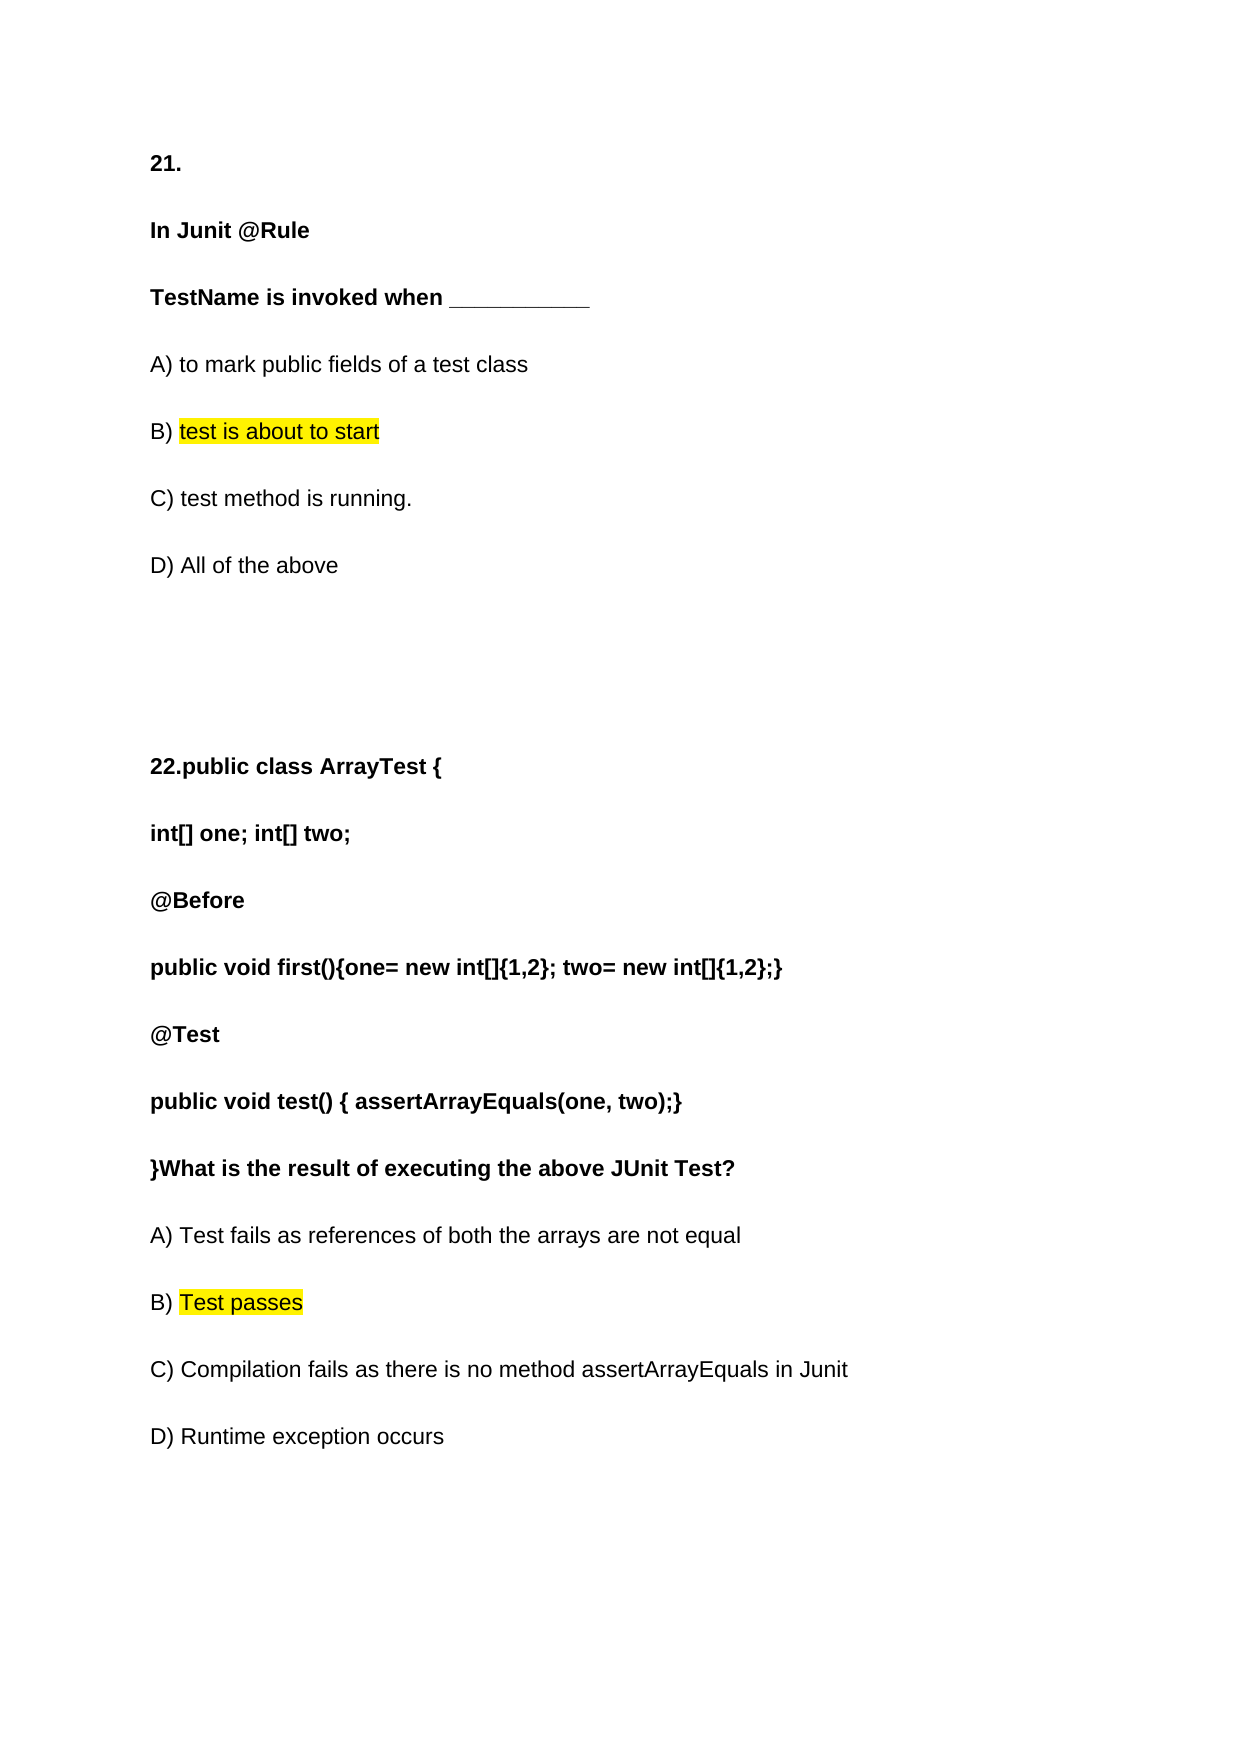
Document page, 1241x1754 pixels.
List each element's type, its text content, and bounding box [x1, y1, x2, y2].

text public void test() { assertArrayEquals(one, two);} [150, 1088, 1090, 1114]
text C) test method is running. [150, 485, 1090, 511]
text int[] one; int[] two; [150, 820, 1090, 846]
text }What is the result of executing the above JUnit Test? [150, 1155, 1090, 1181]
text B) Test passes [150, 1289, 1090, 1315]
text A) to mark public fields of a test class [150, 351, 1090, 377]
text D) Runtime exception occurs [150, 1423, 1090, 1449]
text C) Compilation fails as there is no method assertArrayEquals in Junit [150, 1356, 1090, 1382]
text D) All of the above [150, 552, 1090, 578]
text TestName is invoked when ___________ [150, 284, 1090, 310]
text @Test [150, 1021, 1090, 1047]
text @Before [150, 887, 1090, 913]
text In Junit @Rule [150, 217, 1090, 243]
text A) Test fails as references of both the arrays are not equal [150, 1222, 1090, 1248]
text public void first(){one= new int[]{1,2}; two= new int[]{1,2};} [150, 954, 1090, 980]
text 22.public class ArrayTest { [150, 753, 1090, 779]
text B) test is about to start [150, 418, 1090, 444]
text 21. [150, 150, 1090, 176]
